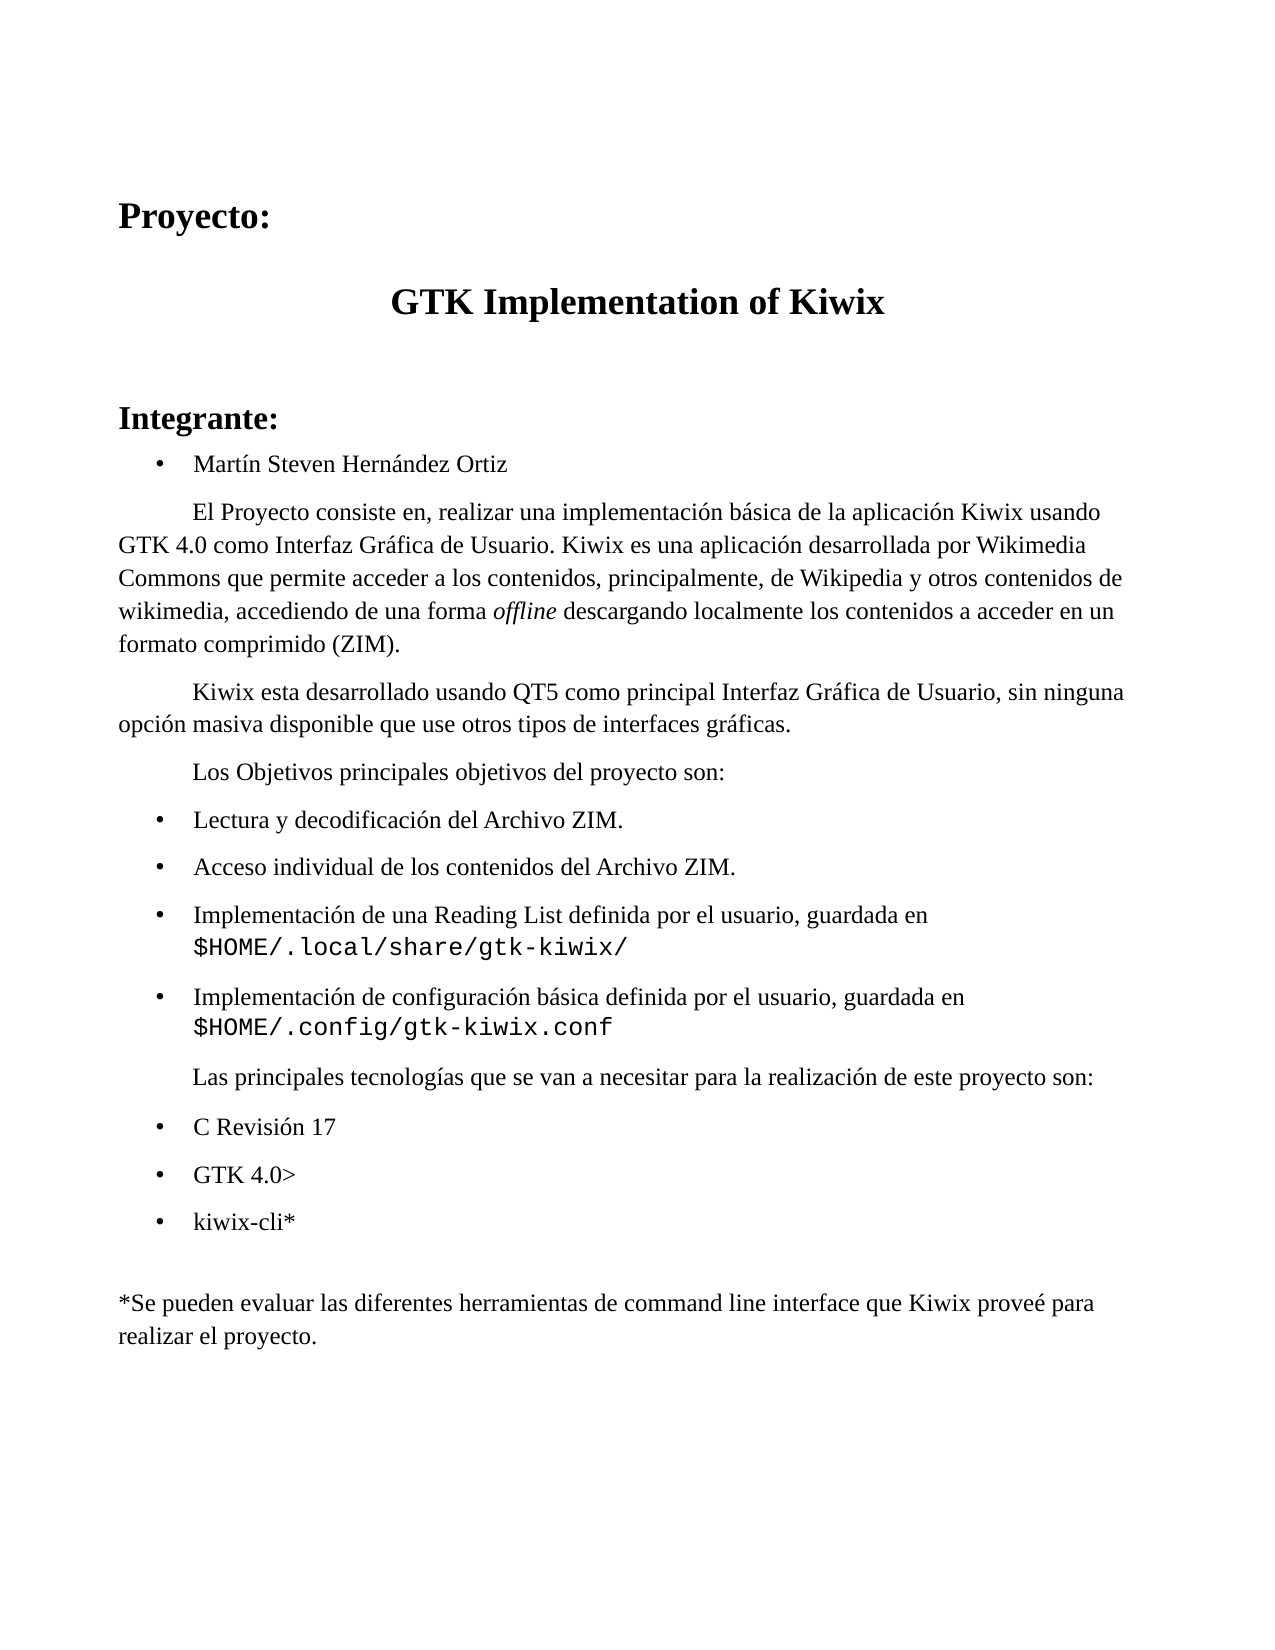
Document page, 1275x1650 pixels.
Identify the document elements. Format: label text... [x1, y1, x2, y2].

text Las principales tecnologías que se van a necesitar para la realización de este proyecto son: [118, 1062, 1157, 1093]
subtitle Integrante: [118, 398, 1157, 437]
subtitle GTK Implementation of Kiwix [118, 279, 1157, 366]
list Acceso individual de los contenidos del Archivo ZIM. [156, 852, 1157, 881]
text El Proyecto consiste en, realizar una implementación básica de la aplicación Kiwix usando GTK 4.0 como Interfaz Gráfica de Usuario. Kiwix es una aplicación desarrollada por Wikimedia Commons que permite acceder a los contenidos, principalmente, de Wikipedia y otros contenidos de wikimedia, accediendo de una forma offline descargando localmente los contenidos a acceder en un formato comprimido (ZIM). [118, 497, 1157, 658]
list Lectura y decodificación del Archivo ZIM. [156, 805, 1157, 833]
list GTK 4.0> [156, 1160, 1157, 1188]
list C Revisión 17 [156, 1112, 1157, 1141]
text *Se pueden evaluar las diferentes herramientas de command line interface que Kiwix proveé para realizar el proyecto. [118, 1288, 1157, 1350]
list kiwix-cli* [156, 1207, 1157, 1269]
list Martín Steven Hernández Ortiz [156, 449, 1157, 478]
list Implementación de una Reading List definida por el usuario, guardada en $HOME/.local/share/gtk-kiwix/ [156, 900, 1157, 963]
text Kiwix esta desarrollado usando QT5 como principal Interfaz Gráfica de Usuario, sin ninguna opción masiva disponible que use otros tipos de interfaces gráficas. [118, 677, 1157, 738]
subtitle Proyecto: [118, 193, 1157, 279]
text Los Objetivos principales objetivos del proyecto son: [118, 757, 1157, 786]
list Implementación de configuración básica definida por el usuario, guardada en $HOME/.config/gtk-kiwix.conf [156, 982, 1157, 1043]
